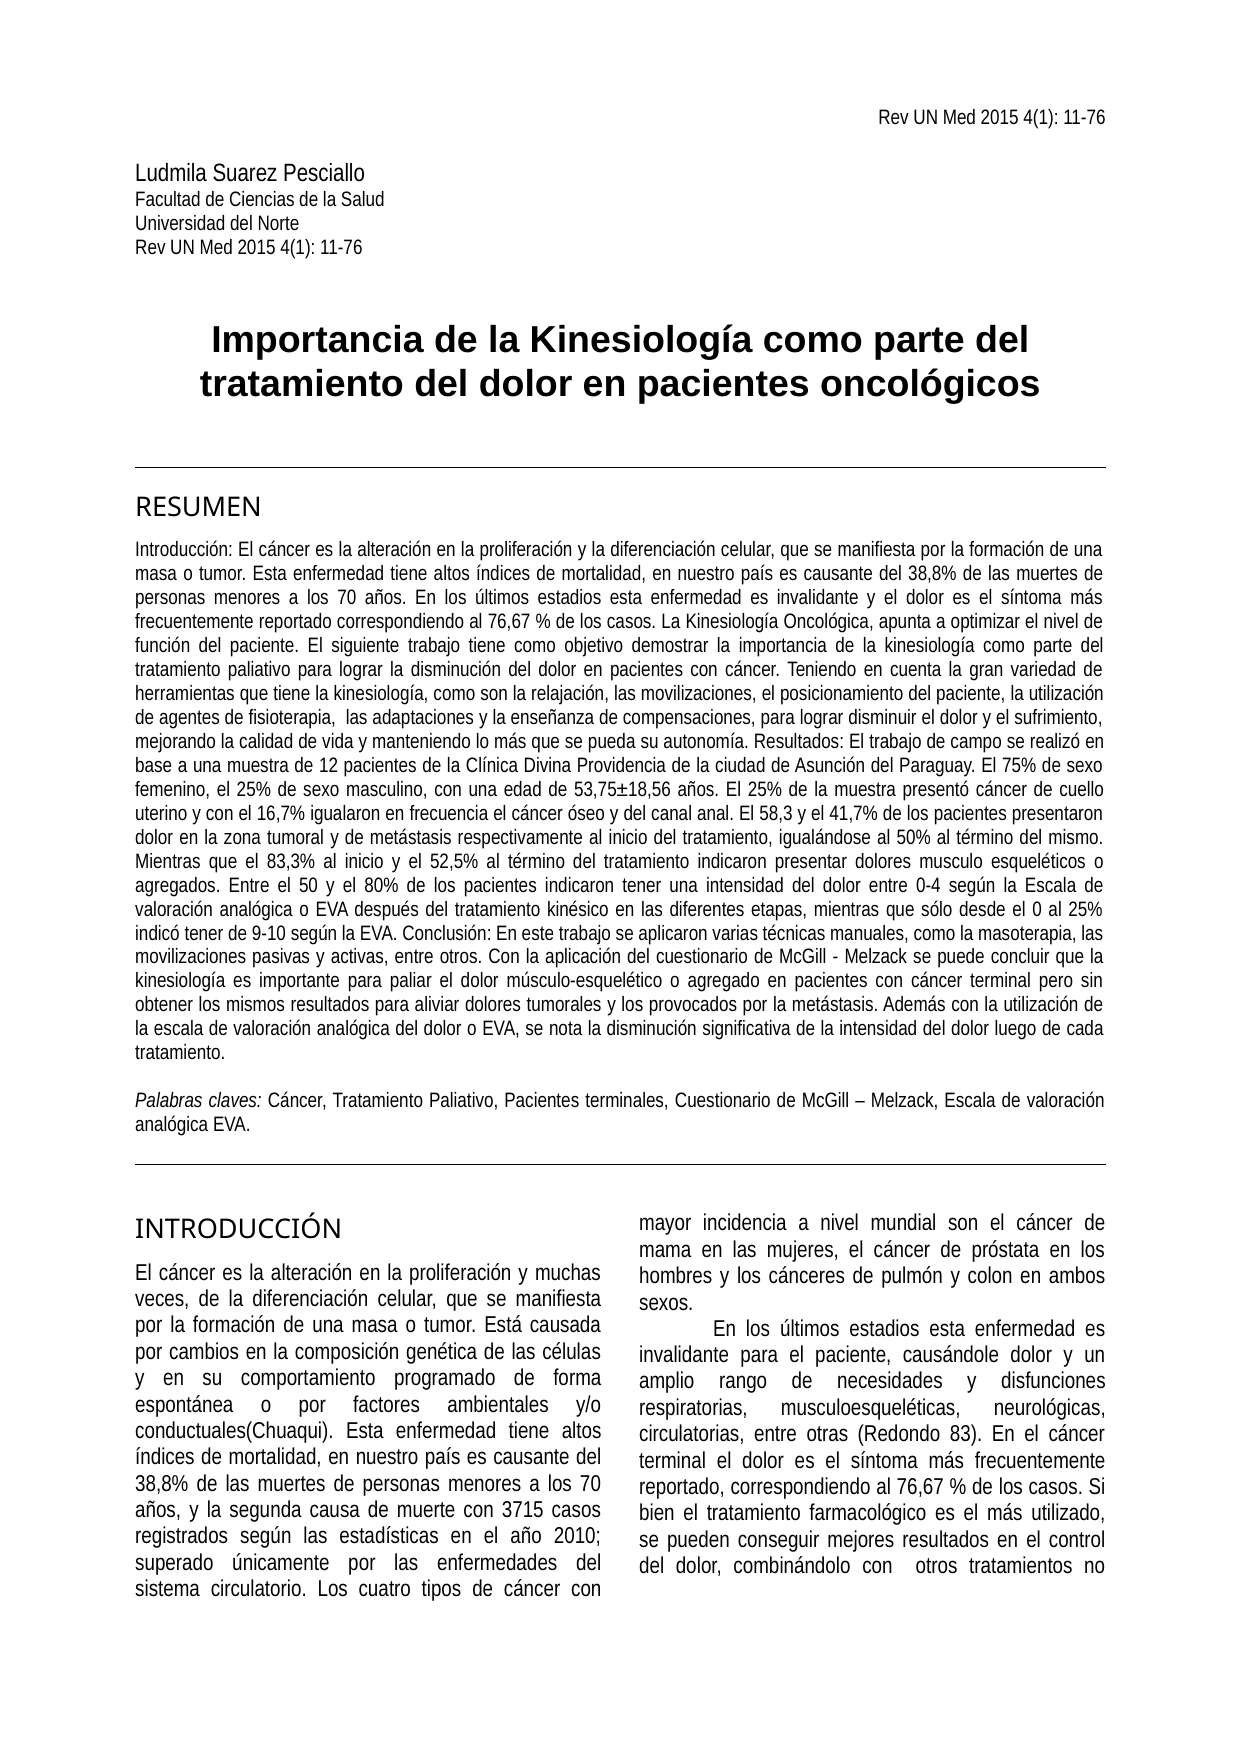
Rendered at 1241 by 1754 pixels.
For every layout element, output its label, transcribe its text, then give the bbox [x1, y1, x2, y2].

text Facultad de Ciencias de la Salud [135, 187, 1106, 211]
subtitle INTRODUCCIÓN [135, 1209, 601, 1246]
text Rev UN Med 2015 4(1): 11-76 [135, 235, 1106, 259]
subtitle RESUMEN [135, 488, 1106, 525]
text El cáncer es la alteración en la proliferación y muchas veces, de la diferenciación celular, que se manifiesta por la formación de una masa o tumor. Está causada por cambios en la composición genética de las células y en su comportamiento programado de forma espontánea o por factores ambientales y/o conductuales(Chuaqui). Esta enfermedad tiene altos índices de mortalidad, en nuestro país es causante del 38,8% de las muertes de personas menores a los 70 años, y la segunda causa de muerte con 3715 casos registrados según las estadísticas en el año 2010; superado únicamente por las enfermedades del sistema circulatorio. Los cuatro tipos de cáncer con [135, 1259, 601, 1601]
text Palabras claves: Cáncer, Tratamiento Paliativo, Pacientes terminales, Cuestionario de McGill – Melzack, Escala de valoración analógica EVA. [135, 1088, 1106, 1136]
text mayor incidencia a nivel mundial son el cáncer de mama en las mujeres, el cáncer de próstata en los hombres y los cánceres de pulmón y colon en ambos sexos. [639, 1209, 1106, 1315]
text Ludmila Suarez Pesciallo [135, 158, 1106, 187]
subtitle Importancia de la Kinesiología como parte del tratamiento del dolor en pacientes oncológicos [135, 318, 1106, 404]
text En los últimos estadios esta enfermedad es invalidante para el paciente, causándole dolor y un amplio rango de necesidades y disfunciones respiratorias, musculoesqueléticas, neurológicas, circulatorias, entre otras (Redondo 83). En el cáncer terminal el dolor es el síntoma más frecuentemente reportado, correspondiendo al 76,67 % de los casos. Si bien el tratamiento farmacológico es el más utilizado, se pueden conseguir mejores resultados en el control del dolor, combinándolo con otros tratamientos no [639, 1315, 1106, 1578]
text Universidad del Norte [135, 211, 1106, 235]
text Introducción: El cáncer es la alteración en la proliferación y la diferenciación celular, que se manifiesta por la formación de una masa o tumor. Esta enfermedad tiene altos índices de mortalidad, en nuestro país es causante del 38,8% de las muertes de personas menores a los 70 años. En los últimos estadios esta enfermedad es invalidante y el dolor es el síntoma más frecuentemente reportado correspondiendo al 76,67 % de los casos. La Kinesiología Oncológica, apunta a optimizar el nivel de función del paciente. El siguiente trabajo tiene como objetivo demostrar la importancia de la kinesiología como parte del tratamiento paliativo para lograr la disminución del dolor en pacientes con cáncer. Teniendo en cuenta la gran variedad de herramientas que tiene la kinesiología, como son la relajación, las movilizaciones, el posicionamiento del paciente, la utilización de agentes de fisioterapia, las adaptaciones y la enseñanza de compensaciones, para lograr disminuir el dolor y el sufrimiento, mejorando la calidad de vida y manteniendo lo más que se pueda su autonomía. Resultados: El trabajo de campo se realizó en base a una muestra de 12 pacientes de la Clínica Divina Providencia de la ciudad de Asunción del Paraguay. El 75% de sexo femenino, el 25% de sexo masculino, con una edad de 53,75±18,56 años. El 25% de la muestra presentó cáncer de cuello uterino y con el 16,7% igualaron en frecuencia el cáncer óseo y del canal anal. El 58,3 y el 41,7% de los pacientes presentaron dolor en la zona tumoral y de metástasis respectivamente al inicio del tratamiento, igualándose al 50% al término del mismo. Mientras que el 83,3% al inicio y el 52,5% al término del tratamiento indicaron presentar dolores musculo esqueléticos o agregados. Entre el 50 y el 80% de los pacientes indicaron tener una intensidad del dolor entre 0-4 según la Escala de valoración analógica o EVA después del tratamiento kinésico en las diferentes etapas, mientras que sólo desde el 0 al 25% indicó tener de 9-10 según la EVA. Conclusión: En este trabajo se aplicaron varias técnicas manuales, como la masoterapia, las movilizaciones pasivas y activas, entre otros. Con la aplicación del cuestionario de McGill - Melzack se puede concluir que la kinesiología es importante para paliar el dolor músculo-esquelético o agregado en pacientes con cáncer terminal pero sin obtener los mismos resultados para aliviar dolores tumorales y los provocados por la metástasis. Además con la utilización de la escala de valoración analógica del dolor o EVA, se nota la disminución significativa de la intensidad del dolor luego de cada tratamiento. [135, 537, 1106, 1064]
